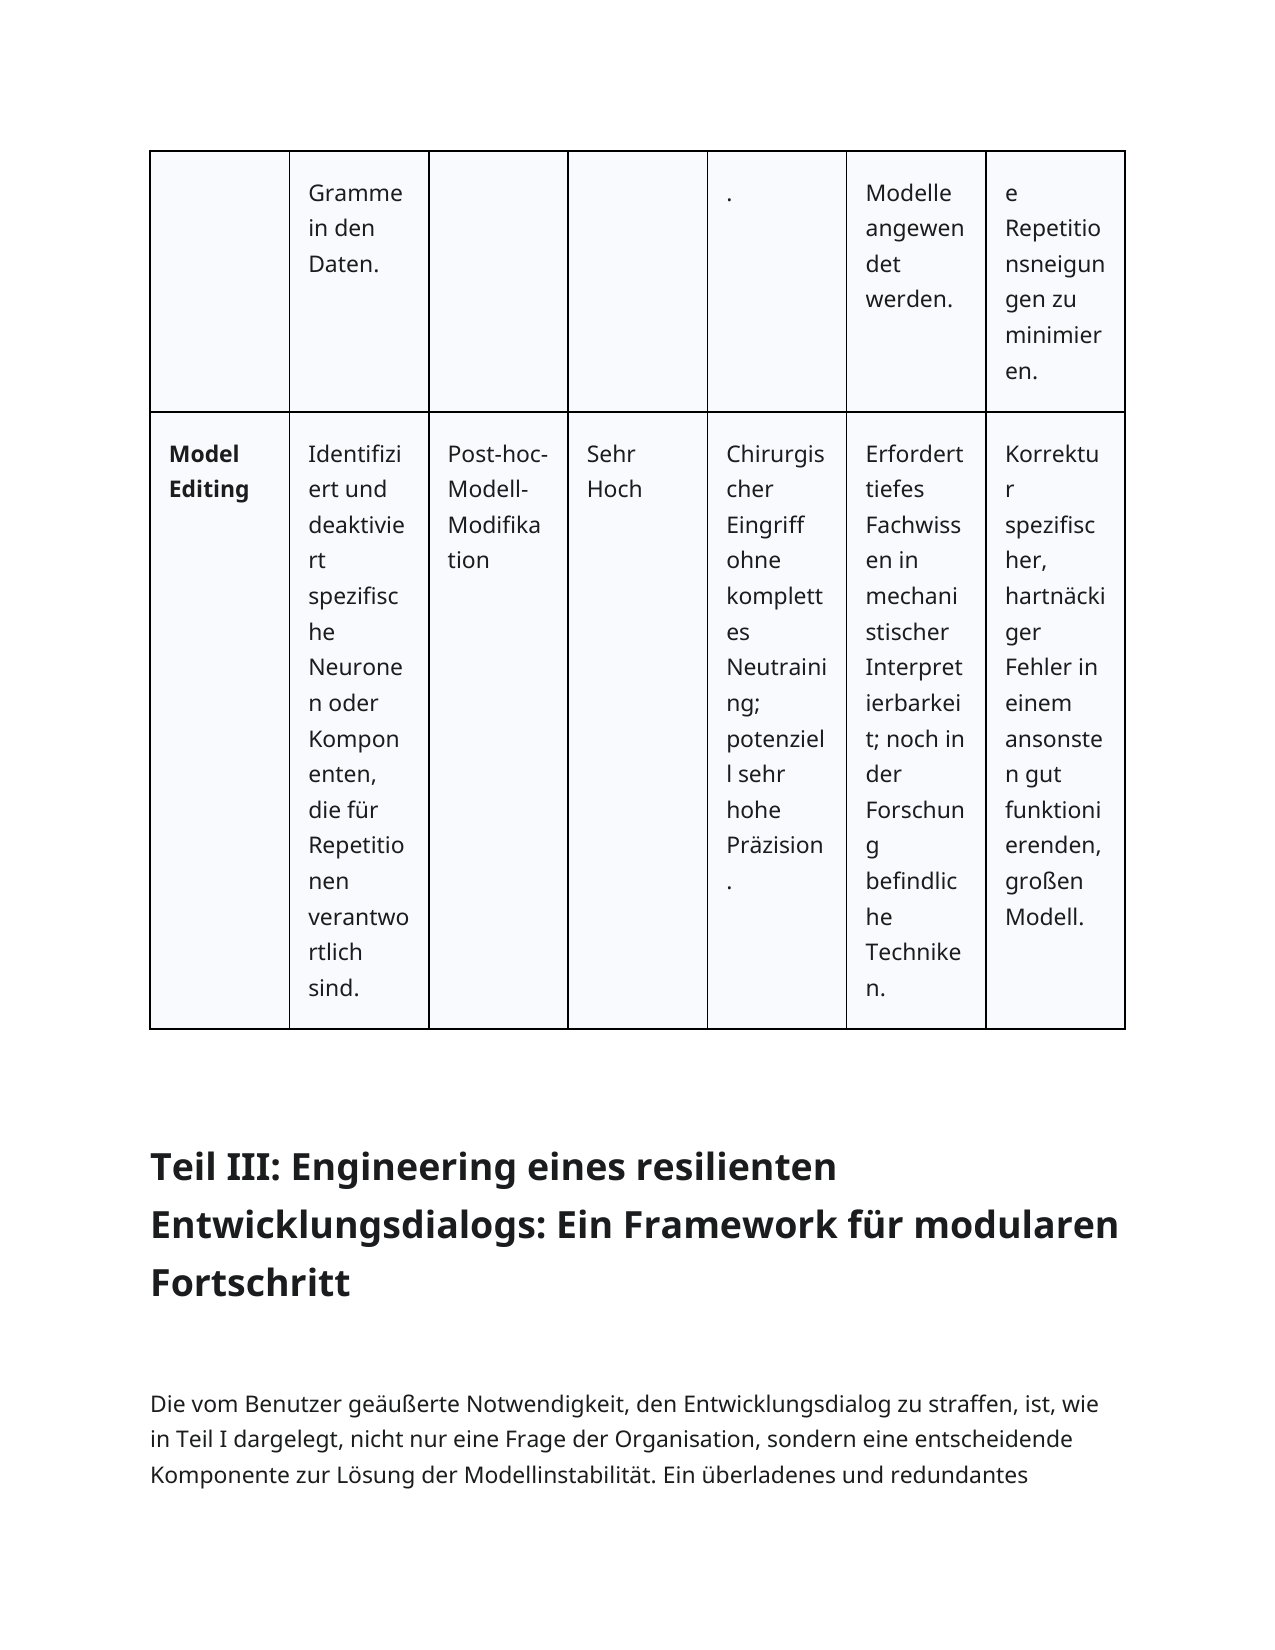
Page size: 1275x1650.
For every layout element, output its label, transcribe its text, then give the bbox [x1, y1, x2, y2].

table_cell Chirurgischer Eingriff ohne komplettes Neutraining; potenziell sehr hohe Präzision. [708, 413, 846, 1028]
table_cell [430, 152, 567, 411]
table_cell Gramme in den Daten. [290, 152, 428, 411]
table_cell Erfordert tiefes Fachwissen in mechanistischer Interpretierbarkeit; noch in der Forschung befindliche Techniken. [847, 413, 985, 1028]
table_cell [569, 152, 707, 411]
table_cell Model Editing [151, 413, 289, 1028]
table_cell Modelle angewendet werden. [847, 152, 985, 411]
subtitle Teil III: Engineering eines resilienten Entwicklungsdialogs: Ein Framework für modularen Fortschritt [150, 1140, 1125, 1308]
table_cell Sehr Hoch [569, 413, 707, 1028]
table_cell [151, 152, 289, 411]
table_cell e Repetitionsneigungen zu minimieren. [987, 152, 1124, 411]
table_cell Korrektur spezifischer, hartnäckiger Fehler in einem ansonsten gut funktionierenden, großen Modell. [987, 413, 1124, 1028]
text Die vom Benutzer geäußerte Notwendigkeit, den Entwicklungsdialog zu straffen, ist, wie in Teil I dargelegt, nicht nur eine Frage der Organisation, sondern eine entscheidende Komponente zur Lösung der Modellinstabilität. Ein überladenes und redundantes [150, 1388, 1125, 1490]
table_cell Identifiziert und deaktiviert spezifische Neuronen oder Komponenten, die für Repetitionen verantwortlich sind. [290, 413, 428, 1028]
table_cell . [708, 152, 846, 411]
table_cell Post-hoc-Modell-Modifikation [430, 413, 567, 1028]
